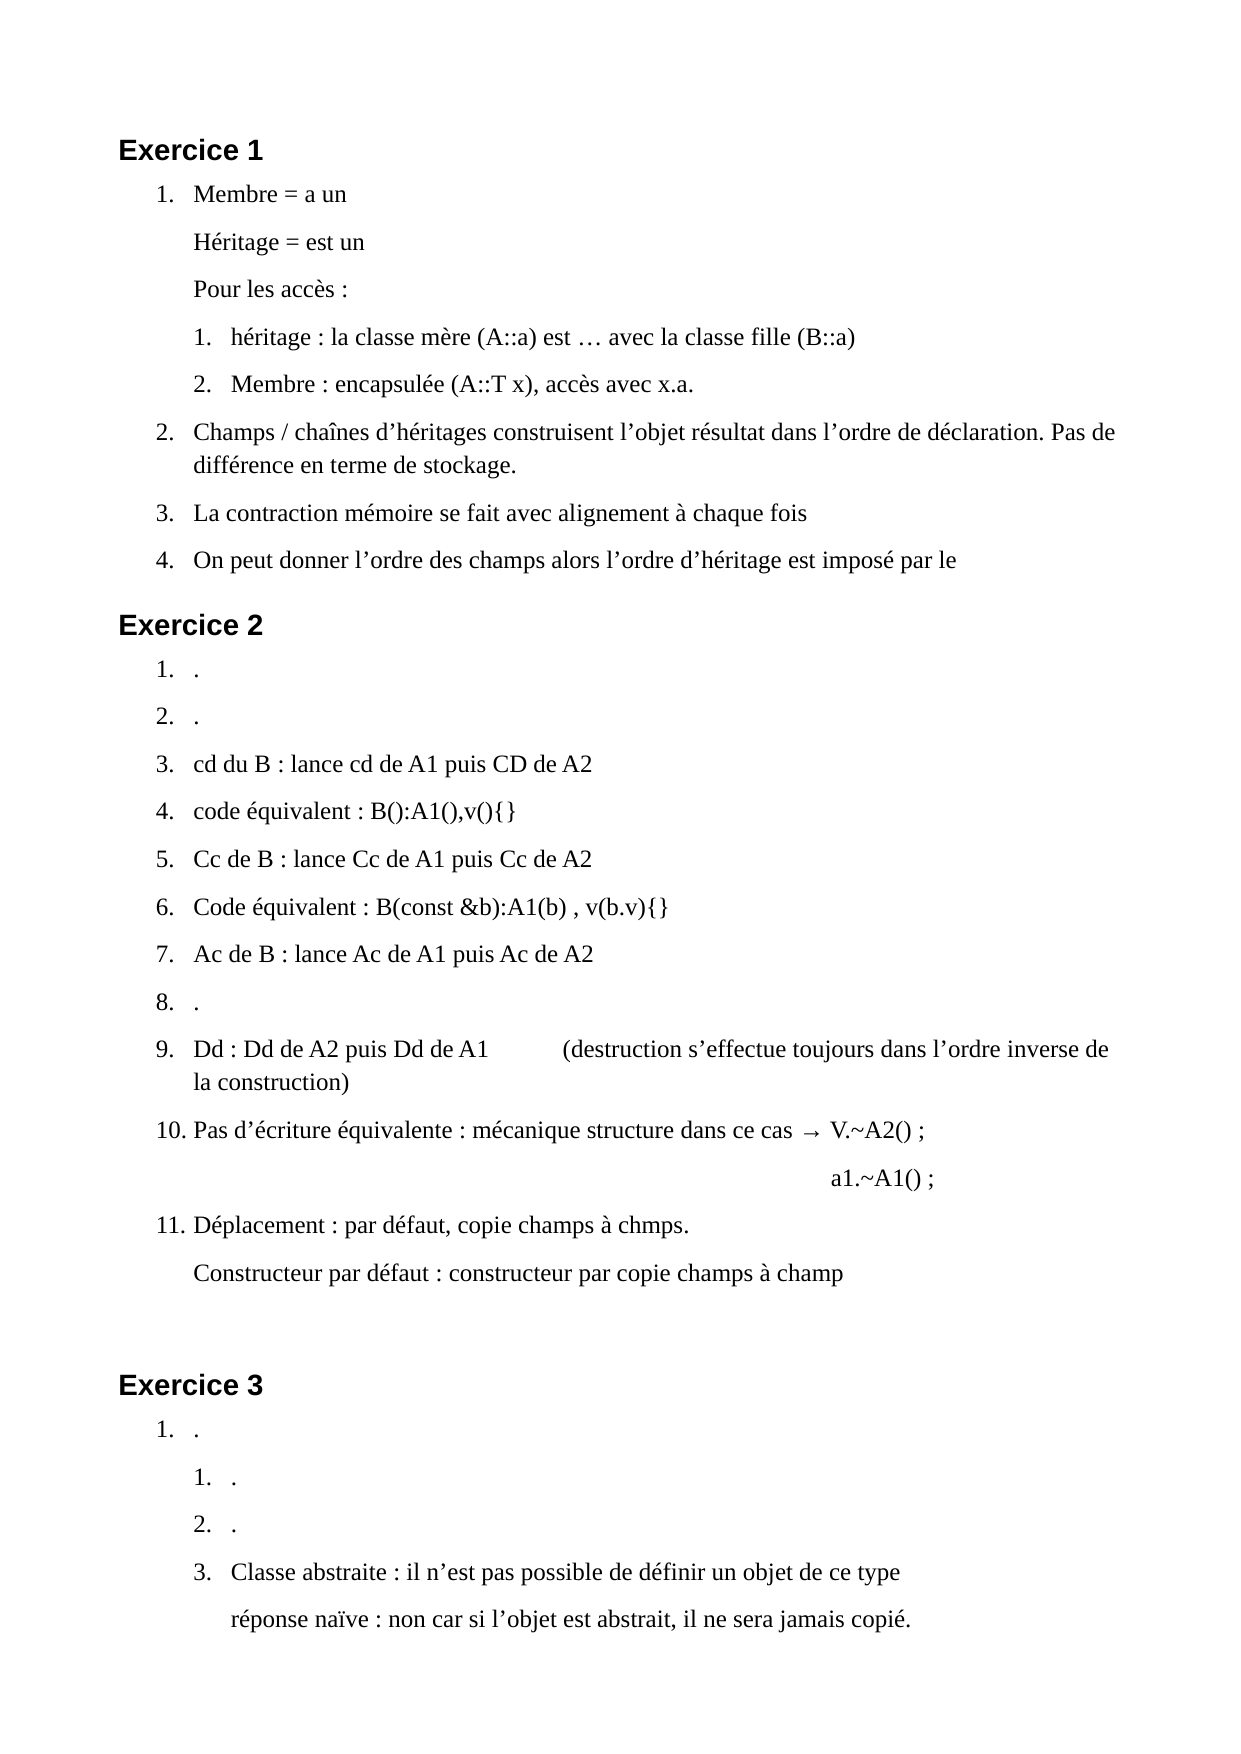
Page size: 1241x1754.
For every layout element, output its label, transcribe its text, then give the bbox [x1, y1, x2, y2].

list Code équivalent : B(const &b):A1(b) , v(b.v){} [156, 892, 1122, 920]
list On peut donner l’ordre des champs alors l’ordre d’héritage est imposé par le [156, 545, 1122, 574]
list . [156, 987, 1122, 1016]
list cd du B : lance cd de A1 puis CD de A2 [156, 749, 1122, 778]
list Constructeur par défaut : constructeur par copie champs à champ [156, 1258, 1122, 1287]
list Pas d’écriture équivalente : mécanique structure dans ce cas → V.~A2() ; [156, 1115, 1122, 1144]
list réponse naïve : non car si l’objet est abstrait, il ne sera jamais copié. [193, 1604, 1122, 1633]
list Champs / chaînes d’héritages construisent l’objet résultat dans l’ordre de déclaration. Pas de différence en terme de stockage. [156, 417, 1122, 479]
list La contraction mémoire se fait avec alignement à chaque fois [156, 498, 1122, 526]
list code équivalent : B():A1(),v(){} [156, 796, 1122, 825]
list . [193, 1462, 1122, 1490]
subtitle Exercice 2 [118, 607, 1122, 641]
list Ac de B : lance Ac de A1 puis Ac de A2 [156, 939, 1122, 968]
list . [193, 1509, 1122, 1538]
list héritage : la classe mère (A::a) est … avec la classe fille (B::a) [193, 322, 1122, 351]
list . [156, 1414, 1122, 1443]
list a1.~A1() ; [493, 1163, 1122, 1191]
list Classe abstraite : il n’est pas possible de définir un objet de ce type [193, 1557, 1122, 1586]
subtitle Exercice 3 [118, 1368, 1122, 1401]
list Déplacement : par défaut, copie champs à chmps. [156, 1210, 1122, 1239]
list Cc de B : lance Cc de A1 puis Cc de A2 [156, 844, 1122, 873]
list Membre : encapsulée (A::T x), accès avec x.a. [193, 369, 1122, 398]
list Héritage = est un [156, 227, 1122, 255]
list Pour les accès : [156, 274, 1122, 303]
list Membre = a un [156, 179, 1122, 208]
subtitle Exercice 1 [118, 133, 1122, 166]
list . [156, 701, 1122, 730]
list . [156, 654, 1122, 682]
list Dd : Dd de A2 puis Dd de A1 (destruction s’effectue toujours dans l’ordre inverse de la construction) [156, 1034, 1122, 1096]
